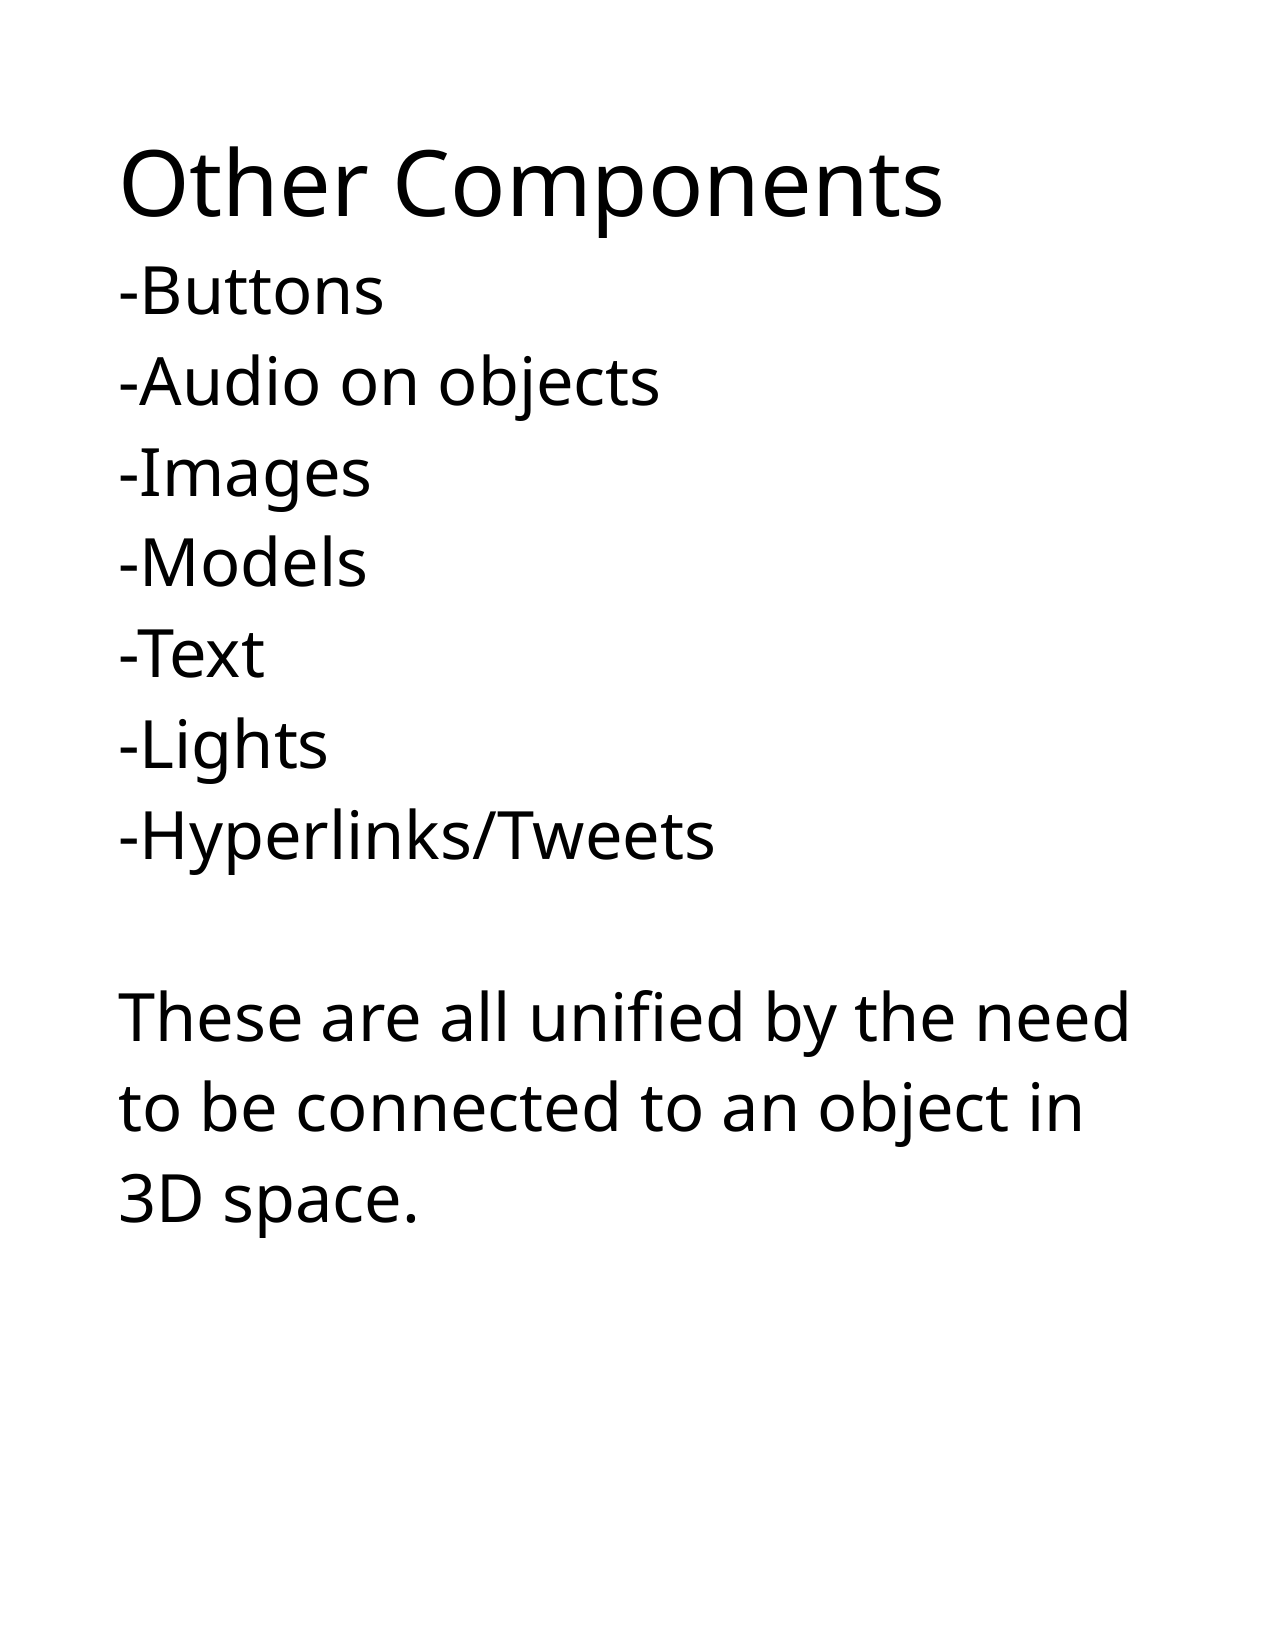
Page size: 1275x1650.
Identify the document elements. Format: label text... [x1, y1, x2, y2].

text -Audio on objects [118, 334, 1157, 425]
text -Hyperlinks/Tweets [118, 788, 1157, 879]
text -Text [118, 606, 1157, 697]
text -Images [118, 425, 1157, 516]
text Other Components [118, 118, 1157, 243]
text -Lights [118, 697, 1157, 788]
text These are all unified by the need to be connected to an object in 3D space. [118, 970, 1157, 1242]
text -Buttons [118, 243, 1157, 334]
text -Models [118, 516, 1157, 606]
